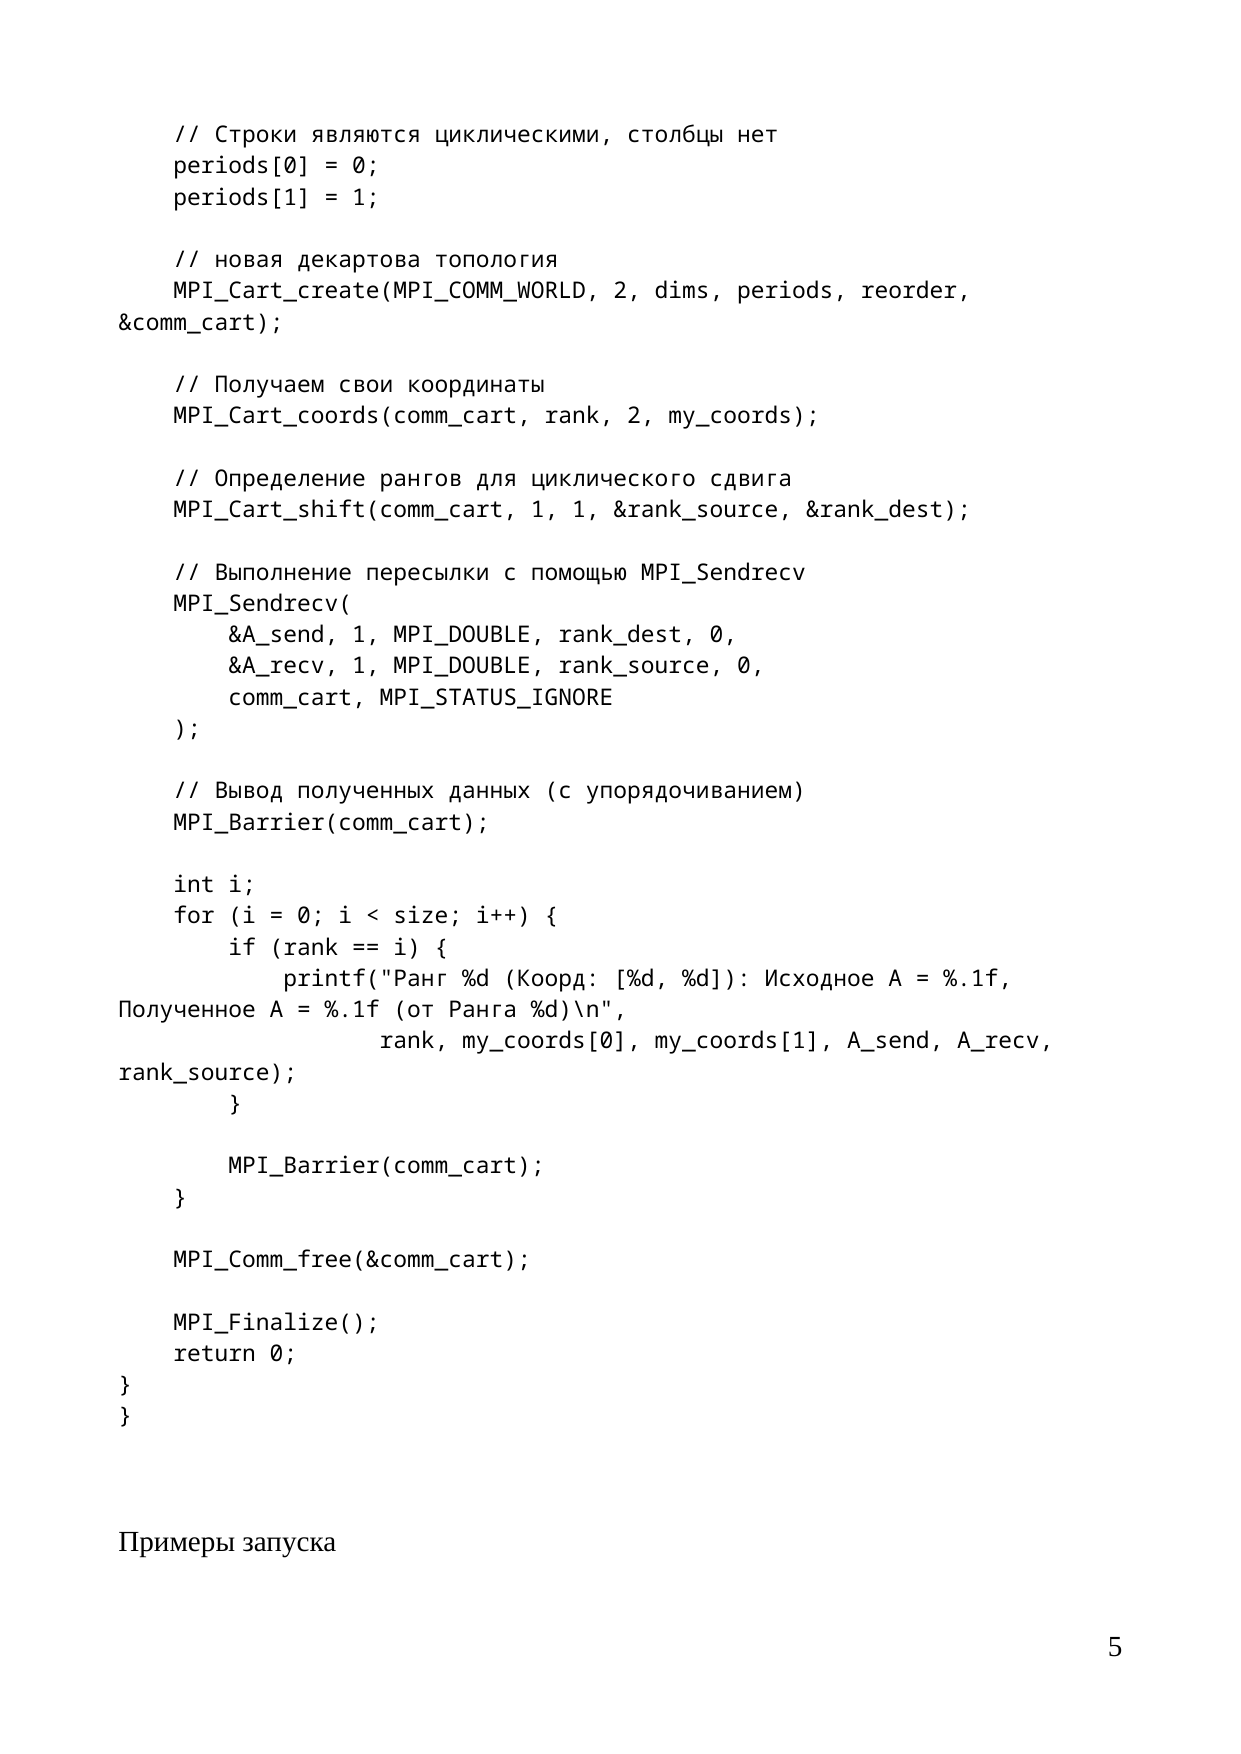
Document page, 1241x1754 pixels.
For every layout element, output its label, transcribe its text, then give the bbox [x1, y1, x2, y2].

text rank, my_coords[0], my_coords[1], A_send, A_recv, rank_source); [118, 1024, 1122, 1087]
text printf("Ранг %d (Коорд: [%d, %d]): Исходное A = %.1f, Полученное A = %.1f (от Ранга %d)\n", [118, 962, 1122, 1024]
text MPI_Comm_free(&comm_cart); [118, 1243, 1122, 1274]
text // Получаем свои координаты [118, 368, 1122, 399]
text // Вывод полученных данных (с упорядочиванием) [118, 774, 1122, 806]
text // новая декартова топология [118, 243, 1122, 274]
text comm_cart, MPI_STATUS_IGNORE [118, 681, 1122, 712]
text MPI_Cart_shift(comm_cart, 1, 1, &rank_source, &rank_dest); [118, 493, 1122, 524]
text &A_send, 1, MPI_DOUBLE, rank_dest, 0, [118, 618, 1122, 649]
text MPI_Cart_create(MPI_COMM_WORLD, 2, dims, periods, reorder, &comm_cart); [118, 274, 1122, 337]
text MPI_Barrier(comm_cart); [118, 1149, 1122, 1181]
text } [118, 1181, 1122, 1212]
text for (i = 0; i < size; i++) { [118, 899, 1122, 931]
text periods[0] = 0; [118, 149, 1122, 181]
text int i; [118, 868, 1122, 899]
text MPI_Sendrecv( [118, 587, 1122, 618]
text MPI_Cart_coords(comm_cart, rank, 2, my_coords); [118, 399, 1122, 431]
text &A_recv, 1, MPI_DOUBLE, rank_source, 0, [118, 649, 1122, 681]
text periods[1] = 1; [118, 181, 1122, 212]
text MPI_Finalize(); [118, 1306, 1122, 1337]
text return 0; [118, 1337, 1122, 1368]
text // Строки являются циклическими, столбцы нет [118, 118, 1122, 149]
text // Выполнение пересылки с помощью MPI_Sendrecv [118, 556, 1122, 587]
text ); [118, 712, 1122, 743]
text MPI_Barrier(comm_cart); [118, 806, 1122, 837]
text } [118, 1087, 1122, 1118]
text } [118, 1399, 1122, 1431]
text if (rank == i) { [118, 931, 1122, 962]
text Примеры запуска [118, 1524, 1122, 1558]
text } [118, 1368, 1122, 1399]
text // Определение рангов для циклического сдвига [118, 462, 1122, 493]
